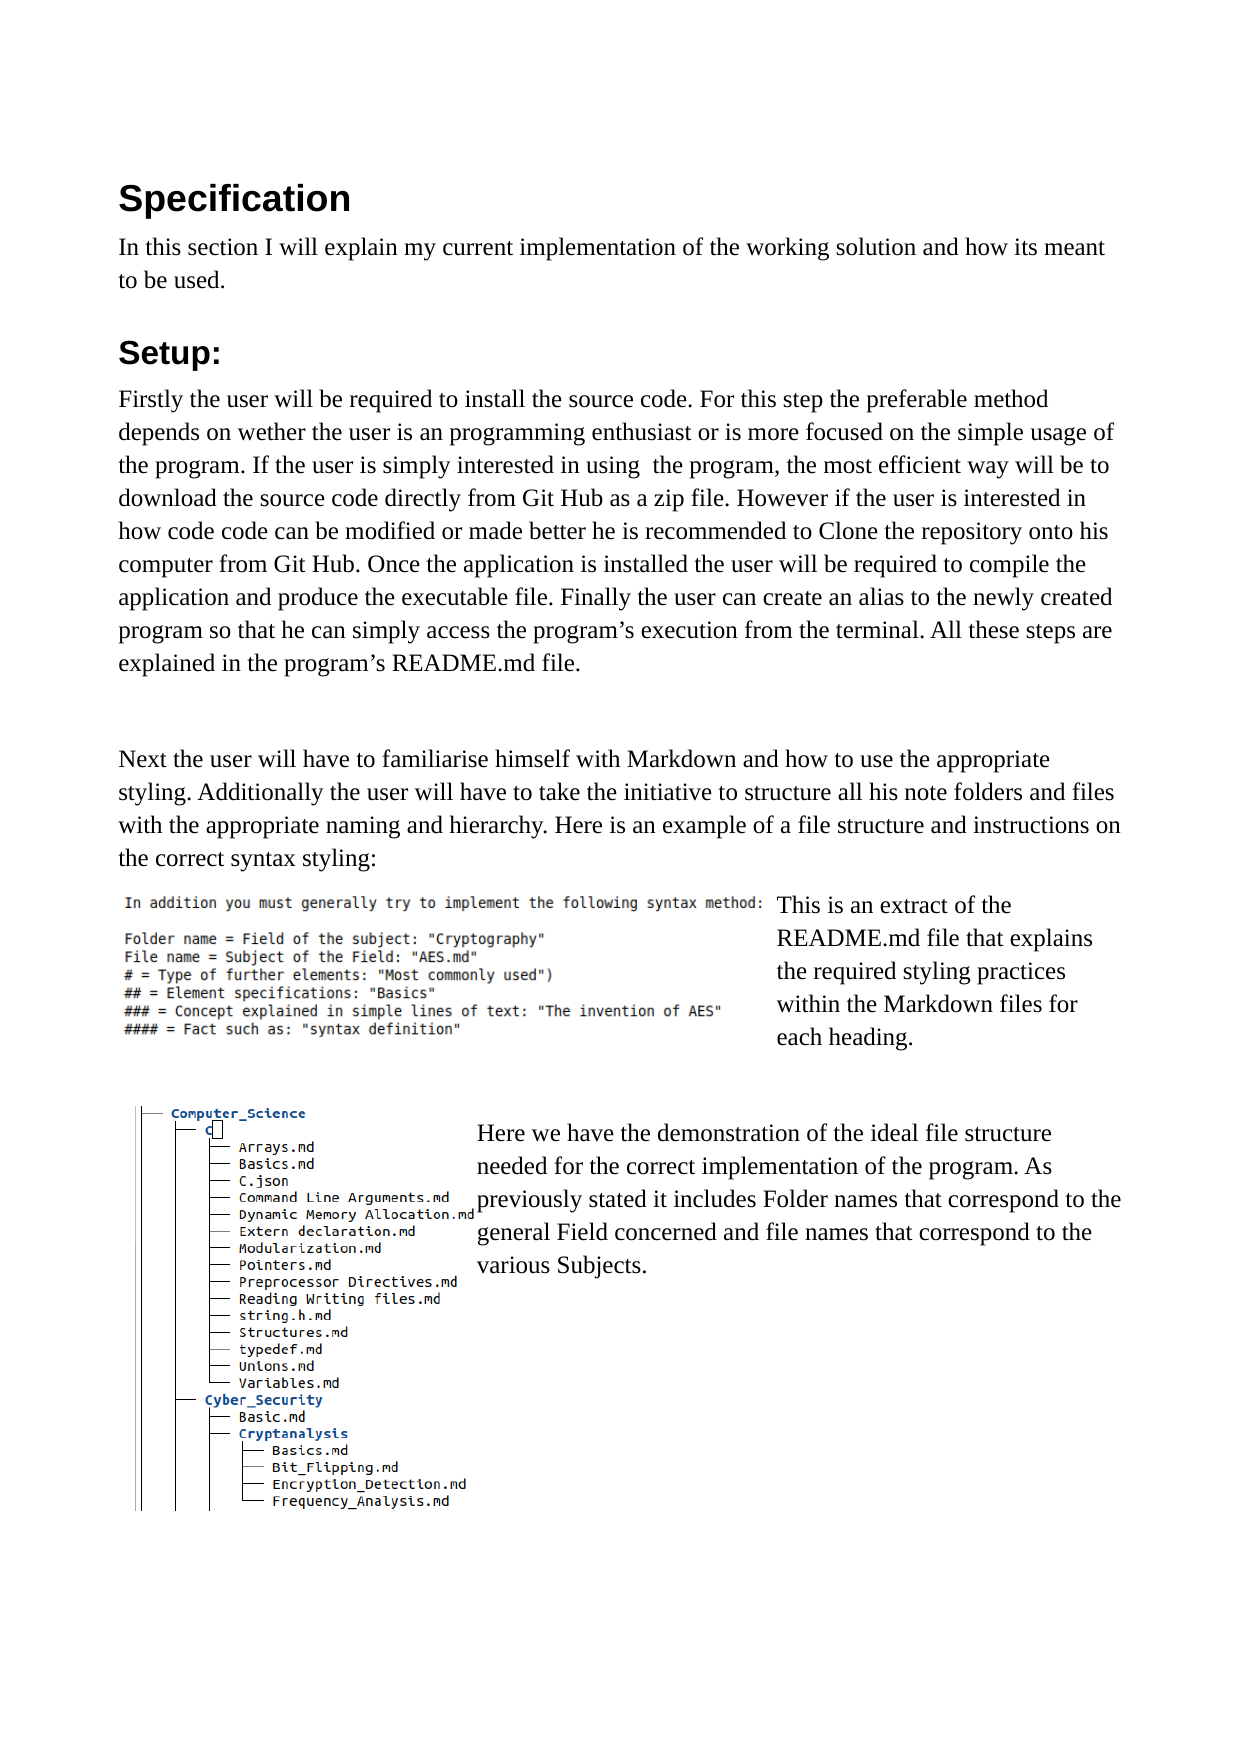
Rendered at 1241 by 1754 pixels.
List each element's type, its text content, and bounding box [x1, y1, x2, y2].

text Next the user will have to familiarise himself with Markdown and how to use the appropriate styling. Additionally the user will have to take the initiative to structure all his note folders and files with the appropriate naming and hierarchy. Here is an example of a file structure and instructions on the correct syntax styling: [118, 744, 1122, 872]
text In this section I will explain my current implementation of the working solution and how its meant to be used. [118, 232, 1122, 294]
text Firstly the user will be required to install the source code. For this step the preferable method depends on wether the user is an programming enthusiast or is more focused on the simple usage of the program. If the user is simply interested in using the program, the most efficient way will be to download the source code directly from Git Hub as a zip file. However if the user is interested in how code code can be modified or made better he is recommended to Clone the repository onto his computer from Git Hub. Once the application is installed the user will be required to compile the application and produce the executable file. Finally the user can create an alias to the newly created program so that he can simply access the program’s execution from the terminal. All these steps are explained in the program’s README.md file. [118, 384, 1122, 677]
subtitle Setup: [118, 333, 1122, 372]
picture [118, 890, 777, 1037]
subtitle Specification [118, 176, 1122, 219]
text Here we have the demonstration of the ideal file structure needed for the correct implementation of the program. As previously stated it includes Folder names that correspond to the general Field concerned and file names that correspond to the various Subjects. [477, 1118, 1122, 1278]
picture [135, 1106, 477, 1511]
text This is an extract of the README.md file that explains the required styling practices within the Markdown files for each heading. [118, 890, 1122, 1051]
